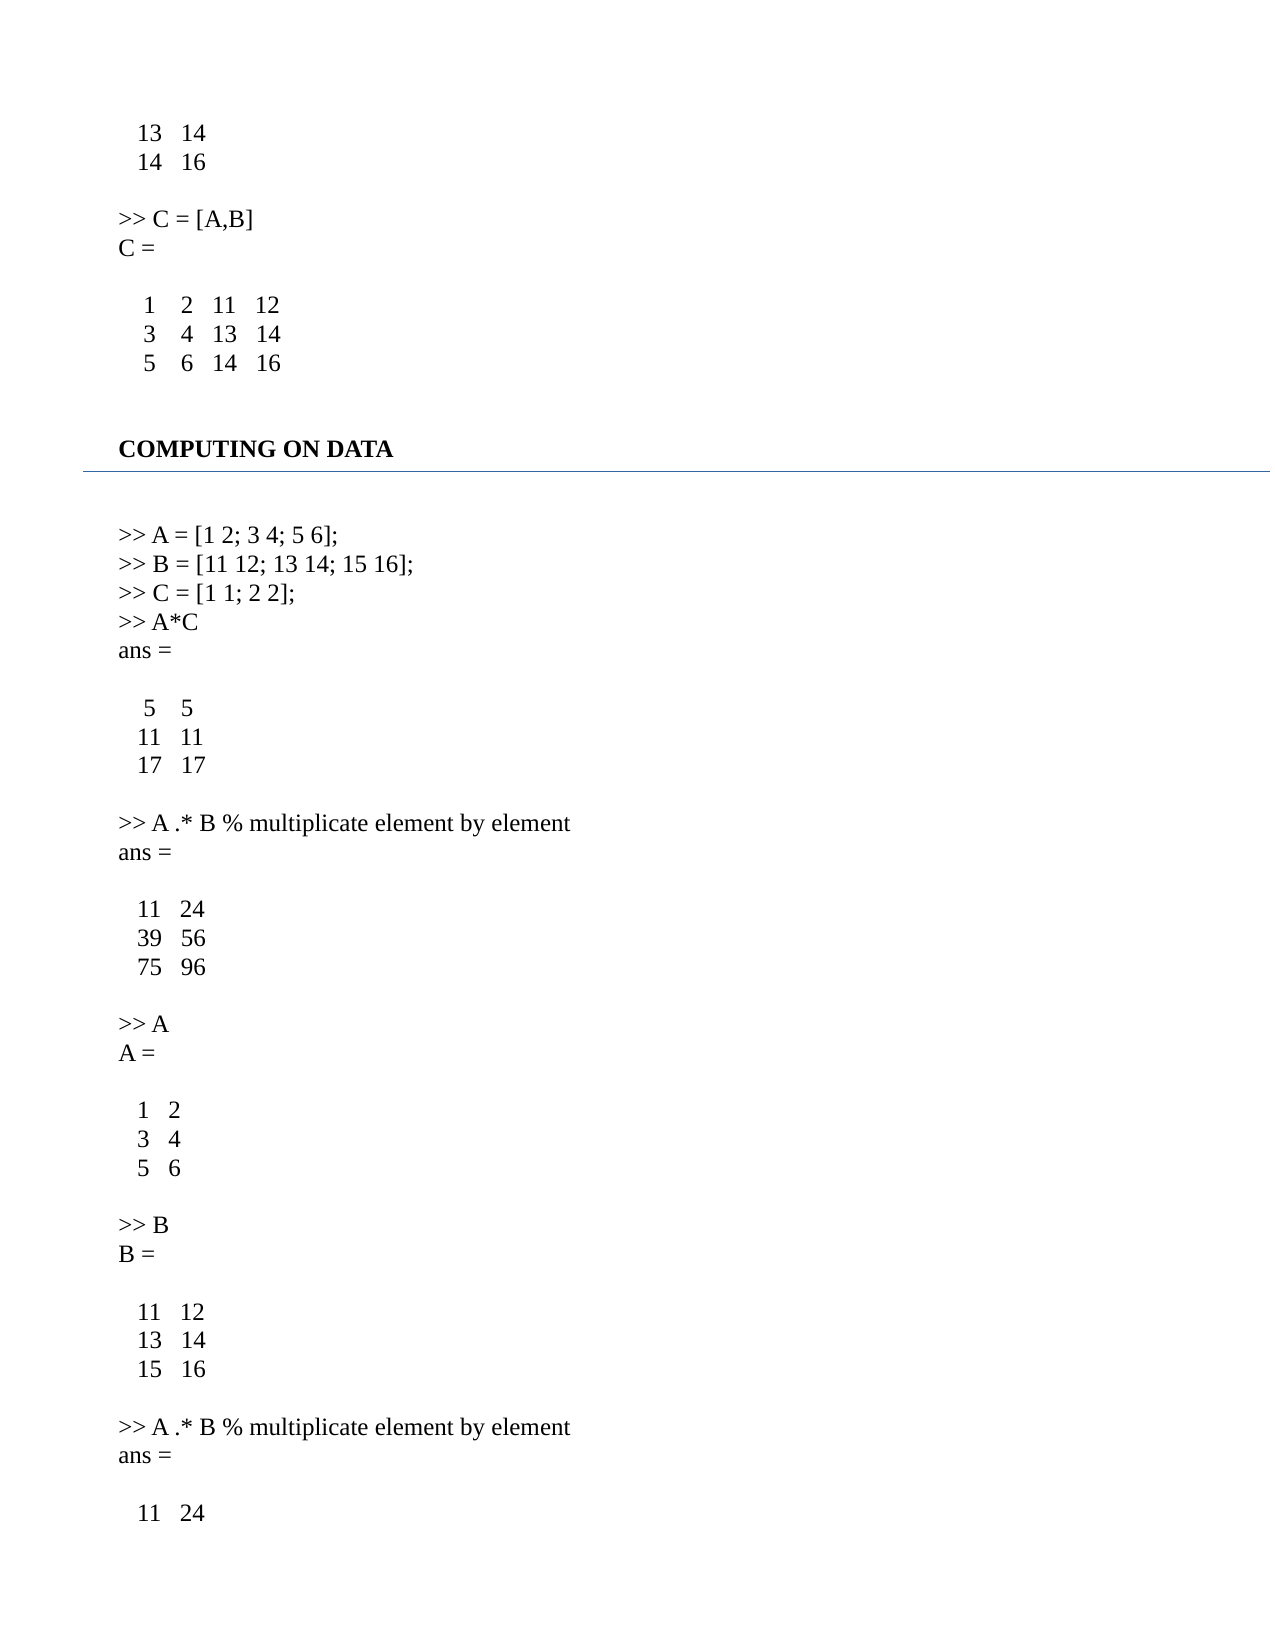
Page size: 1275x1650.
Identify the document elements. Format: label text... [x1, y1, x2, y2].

text 11 24 [118, 894, 1157, 923]
text 17 17 [118, 751, 1157, 779]
text 13 14 [118, 118, 1157, 147]
text 5 6 14 16 [118, 348, 1157, 377]
text 11 11 [118, 722, 1157, 751]
text 1 2 11 12 [118, 291, 1157, 319]
text 11 24 [118, 1498, 1157, 1527]
text >> A .* B % multiplicate element by element [118, 1412, 1157, 1441]
text ans = [118, 636, 1157, 664]
text 14 16 [118, 147, 1157, 176]
text 3 4 13 14 [118, 319, 1157, 348]
text 1 2 [118, 1096, 1157, 1124]
text B = [118, 1239, 1157, 1268]
text ans = [118, 837, 1157, 866]
text 5 5 [118, 693, 1157, 722]
text ans = [118, 1441, 1157, 1469]
text 75 96 [118, 952, 1157, 981]
text >> A .* B % multiplicate element by element [118, 808, 1157, 837]
text >> A [118, 1009, 1157, 1038]
text C = [118, 233, 1157, 262]
text >> A*C [118, 607, 1157, 636]
text 15 16 [118, 1354, 1157, 1383]
text 3 4 [118, 1124, 1157, 1153]
text A = [118, 1038, 1157, 1067]
text >> A = [1 2; 3 4; 5 6]; [118, 521, 1157, 549]
text 11 12 [118, 1297, 1157, 1326]
text 13 14 [118, 1326, 1157, 1354]
text 39 56 [118, 923, 1157, 952]
text >> B [118, 1211, 1157, 1239]
text >> B = [11 12; 13 14; 15 16]; [118, 549, 1157, 578]
text COMPUTING ON DATA [118, 434, 1157, 463]
text >> C = [1 1; 2 2]; [118, 578, 1157, 607]
text 5 6 [118, 1153, 1157, 1182]
text >> C = [A,B] [118, 204, 1157, 233]
